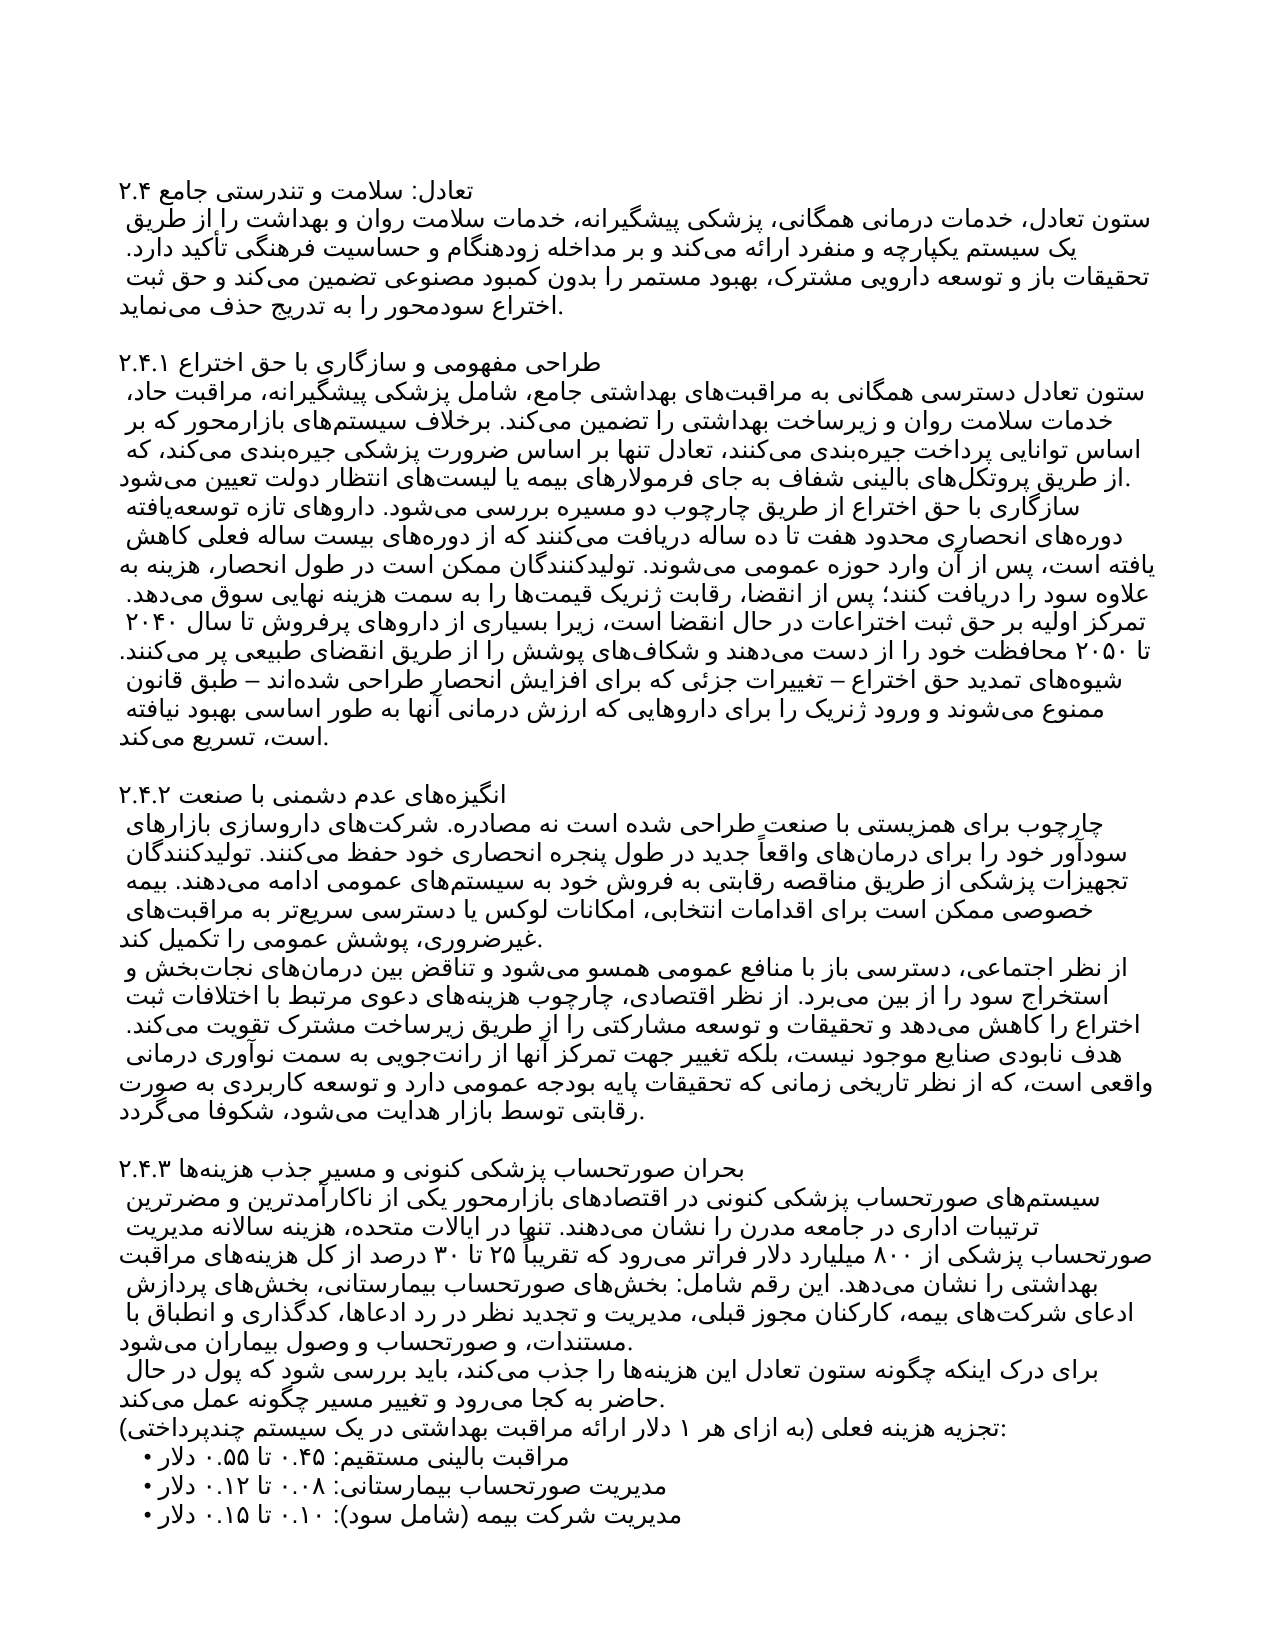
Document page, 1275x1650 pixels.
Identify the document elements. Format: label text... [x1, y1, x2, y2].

text • مدیریت شرکت بیمه (شامل سود): ۰.۱۰ تا ۰.۱۵ دلار [118, 1499, 1157, 1528]
text چارچوب برای همزیستی با صنعت طراحی شده است نه مصادره. شرکت‌های داروسازی بازارهای سودآور خود را برای درمان‌های واقعاً جدید در طول پنجره انحصاری خود حفظ می‌کنند. تولیدکنندگان تجهیزات پزشکی از طریق مناقصه رقابتی به فروش خود به سیستم‌های عمومی ادامه می‌دهند. بیمه خصوصی ممکن است برای اقدامات انتخابی، امکانات لوکس یا دسترسی سریع‌تر به مراقبت‌های غیرضروری، پوشش عمومی را تکمیل کند. [118, 809, 1157, 953]
text تجزیه هزینه فعلی (به ازای هر ۱ دلار ارائه مراقبت بهداشتی در یک سیستم چندپرداختی): [118, 1413, 1157, 1442]
text ستون تعادل دسترسی همگانی به مراقبت‌های بهداشتی جامع، شامل پزشکی پیشگیرانه، مراقبت حاد، خدمات سلامت روان و زیرساخت بهداشتی را تضمین می‌کند. برخلاف سیستم‌های بازارمحور که بر اساس توانایی پرداخت جیره‌بندی می‌کنند، تعادل تنها بر اساس ضرورت پزشکی جیره‌بندی می‌کند، که از طریق پروتکل‌های بالینی شفاف به جای فرمولارهای بیمه یا لیست‌های انتظار دولت تعیین می‌شود. [118, 377, 1157, 492]
text سیستم‌های صورتحساب پزشکی کنونی در اقتصادهای بازارمحور یکی از ناکارآمدترین و مضرترین ترتیبات اداری در جامعه مدرن را نشان می‌دهند. تنها در ایالات متحده، هزینه سالانه مدیریت صورتحساب پزشکی از ۸۰۰ میلیارد دلار فراتر می‌رود که تقریباً ۲۵ تا ۳۰ درصد از کل هزینه‌های مراقبت بهداشتی را نشان می‌دهد. این رقم شامل: بخش‌های صورتحساب بیمارستانی، بخش‌های پردازش ادعای شرکت‌های بیمه، کارکنان مجوز قبلی، مدیریت و تجدید نظر در رد ادعاها، کدگذاری و انطباق با مستندات، و صورتحساب و وصول بیماران می‌شود. [118, 1183, 1157, 1355]
text برای درک اینکه چگونه ستون تعادل این هزینه‌ها را جذب می‌کند، باید بررسی شود که پول در حال حاضر به کجا می‌رود و تغییر مسیر چگونه عمل می‌کند. [118, 1355, 1157, 1413]
text ۲.۴ تعادل: سلامت و تندرستی جامع [118, 176, 1157, 204]
text ۲.۴.۲ انگیزه‌های عدم دشمنی با صنعت [118, 780, 1157, 809]
text ۲.۴.۳ بحران صورتحساب پزشکی کنونی و مسیر جذب هزینه‌ها [118, 1154, 1157, 1183]
text سازگاری با حق اختراع از طریق چارچوب دو مسیره بررسی می‌شود. داروهای تازه توسعه‌یافته دوره‌های انحصاری محدود هفت تا ده ساله دریافت می‌کنند که از دوره‌های بیست ساله فعلی کاهش یافته است، پس از آن وارد حوزه عمومی می‌شوند. تولیدکنندگان ممکن است در طول انحصار، هزینه به علاوه سود را دریافت کنند؛ پس از انقضا، رقابت ژنریک قیمت‌ها را به سمت هزینه نهایی سوق می‌دهد. تمرکز اولیه بر حق ثبت اختراعات در حال انقضا است، زیرا بسیاری از داروهای پرفروش تا سال ۲۰۴۰ تا ۲۰۵۰ محافظت خود را از دست می‌دهند و شکاف‌های پوشش را از طریق انقضای طبیعی پر می‌کنند. شیوه‌های تمدید حق اختراع – تغییرات جزئی که برای افزایش انحصار طراحی شده‌اند – طبق قانون ممنوع می‌شوند و ورود ژنریک را برای داروهایی که ارزش درمانی آنها به طور اساسی بهبود نیافته است، تسریع می‌کند. [118, 492, 1157, 751]
text • مدیریت صورتحساب بیمارستانی: ۰.۰۸ تا ۰.۱۲ دلار [118, 1471, 1157, 1499]
text ستون تعادل، خدمات درمانی همگانی، پزشکی پیشگیرانه، خدمات سلامت روان و بهداشت را از طریق یک سیستم یکپارچه و منفرد ارائه می‌کند و بر مداخله زودهنگام و حساسیت فرهنگی تأکید دارد. تحقیقات باز و توسعه دارویی مشترک، بهبود مستمر را بدون کمبود مصنوعی تضمین می‌کند و حق ثبت اختراع سودمحور را به تدریج حذف می‌نماید. [118, 204, 1157, 319]
text ۲.۴.۱ طراحی مفهومی و سازگاری با حق اختراع [118, 348, 1157, 377]
text • مراقبت بالینی مستقیم: ۰.۴۵ تا ۰.۵۵ دلار [118, 1442, 1157, 1471]
text از نظر اجتماعی، دسترسی باز با منافع عمومی همسو می‌شود و تناقض بین درمان‌های نجات‌بخش و استخراج سود را از بین می‌برد. از نظر اقتصادی، چارچوب هزینه‌های دعوی مرتبط با اختلافات ثبت اختراع را کاهش می‌دهد و تحقیقات و توسعه مشارکتی را از طریق زیرساخت مشترک تقویت می‌کند. هدف نابودی صنایع موجود نیست، بلکه تغییر جهت تمرکز آنها از رانت‌جویی به سمت نوآوری درمانی واقعی است، که از نظر تاریخی زمانی که تحقیقات پایه بودجه عمومی دارد و توسعه کاربردی به صورت رقابتی توسط بازار هدایت می‌شود، شکوفا می‌گردد. [118, 953, 1157, 1125]
